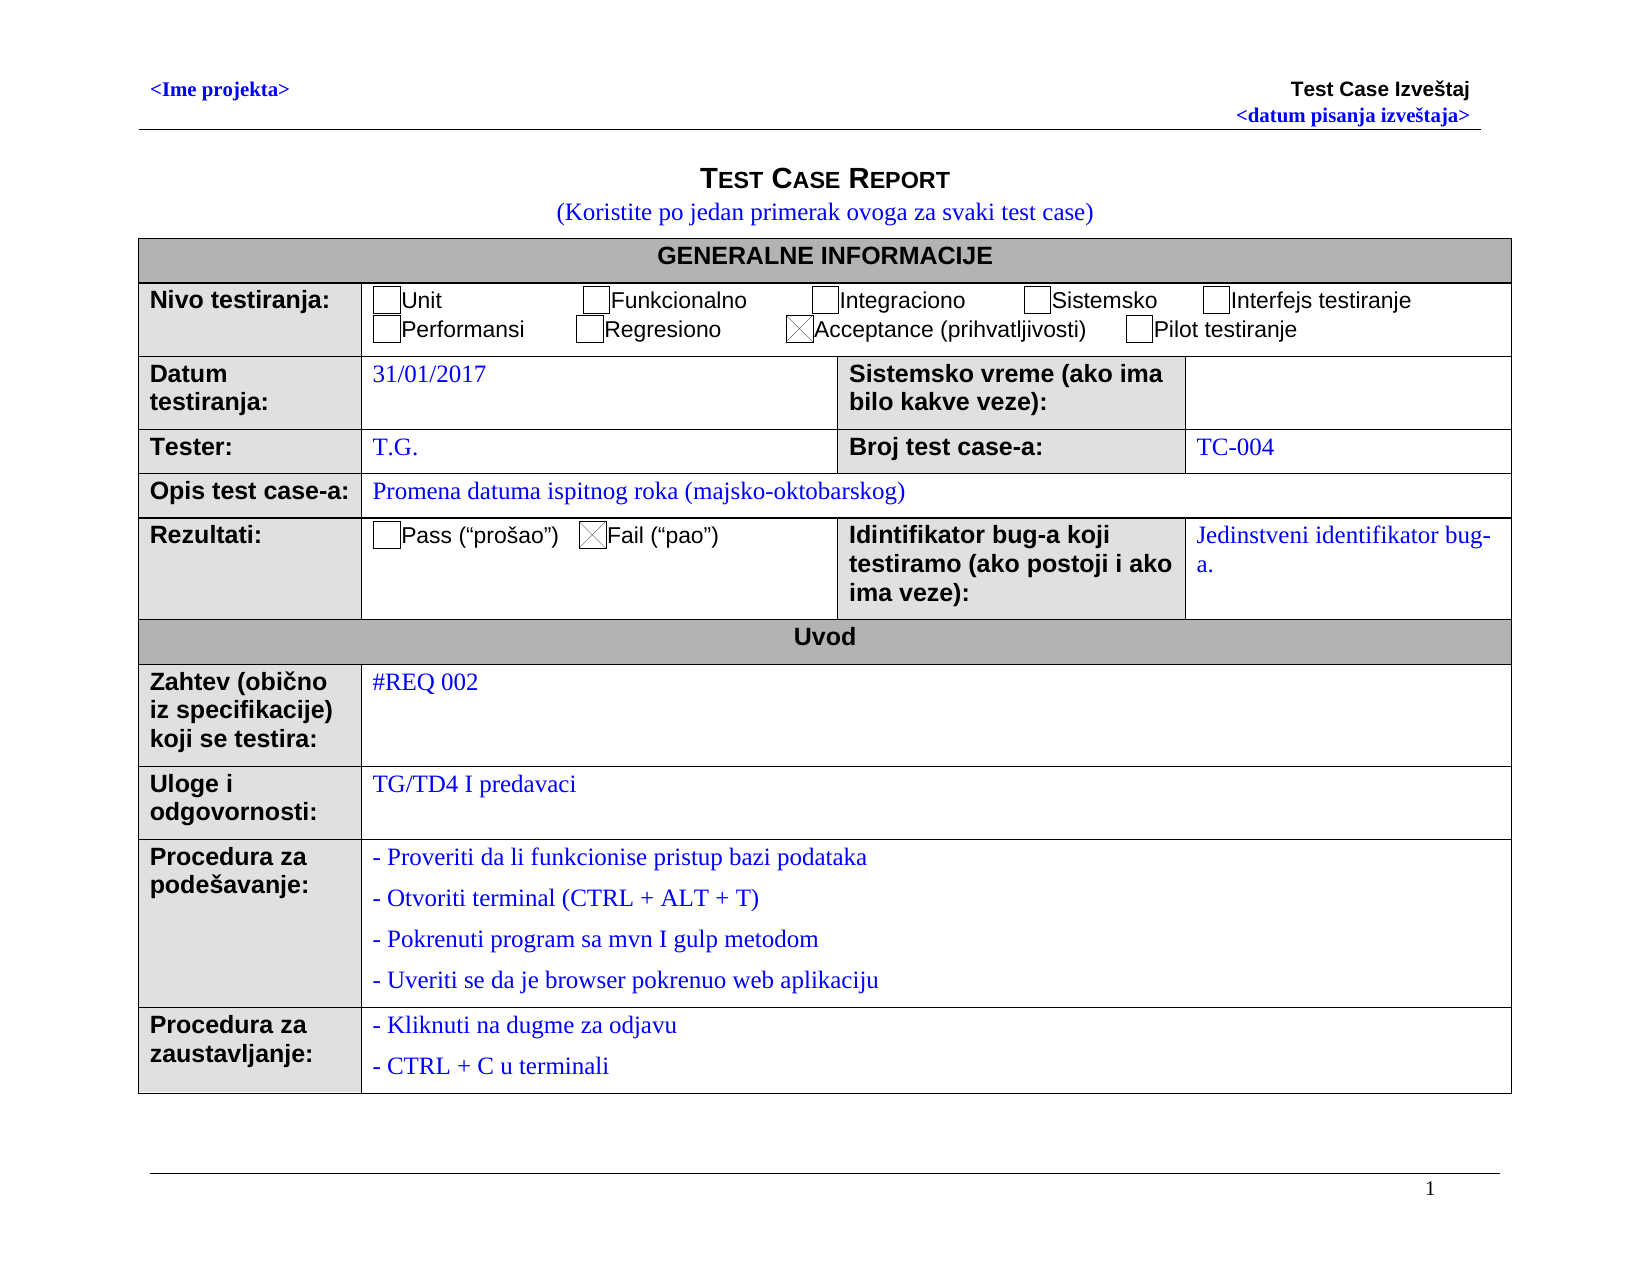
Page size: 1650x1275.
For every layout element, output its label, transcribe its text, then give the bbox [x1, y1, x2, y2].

table_cell Idintifikator bug-a koji testiramo (ako postoji i ako ima veze): [838, 519, 1185, 619]
table_cell - Proveriti da li funkcionise pristup bazi podataka - Otvoriti terminal (CTRL + ALT + T) - Pokrenuti program sa mvn I gulp metodom - Uveriti se da je browser pokrenuo web aplikaciju [362, 840, 1511, 1007]
table_header GENERALNE INFORMACIJE [139, 239, 1511, 282]
table_cell T.G. [362, 430, 837, 473]
table_cell Uloge i odgovornosti: [139, 767, 361, 839]
table_cell TG/TD4 I predavaci [362, 767, 1511, 839]
table_cell Nivo testiranja: [139, 284, 361, 356]
table_cell - Kliknuti na dugme za odjavu - CTRL + C u terminali [362, 1008, 1511, 1092]
table_cell Procedura za zaustavljanje: [139, 1008, 361, 1092]
table_cell [1186, 357, 1511, 429]
table_cell Opis test case-a: [139, 474, 361, 517]
text (Koristite po jedan primerak ovoga za svaki test case) [150, 197, 1500, 226]
table_cell Rezultati: [139, 519, 361, 619]
table_cell Pass (“prošao”) Fail (“pao”) [362, 519, 837, 619]
table_cell TC-004 [1186, 430, 1511, 473]
table_cell Tester: [139, 430, 361, 473]
table_cell Uvod [139, 620, 1511, 664]
table_cell Promena datuma ispitnog roka (majsko-oktobarskog) [362, 474, 1511, 517]
table_cell 31/01/2017 [362, 357, 837, 429]
table_cell Procedura za podešavanje: [139, 840, 361, 1007]
table_cell Unit Funkcionalno Integraciono Sistemsko Interfejs testiranje Performansi Regresiono Acceptance (prihvatljivosti) Pilot testiranje [362, 284, 1511, 356]
table_cell Broj test case-a: [838, 430, 1185, 473]
subtitle Test Case Report [150, 161, 1500, 195]
table_cell Sistemsko vreme (ako ima bilo kakve veze): [838, 357, 1185, 429]
table_cell #REQ 002 [362, 665, 1511, 766]
table_cell Jedinstveni identifikator bug-a. [1186, 519, 1511, 619]
table_cell Datum testiranja: [139, 357, 361, 429]
table_cell Zahtev (obično iz specifikacije) koji se testira: [139, 665, 361, 766]
